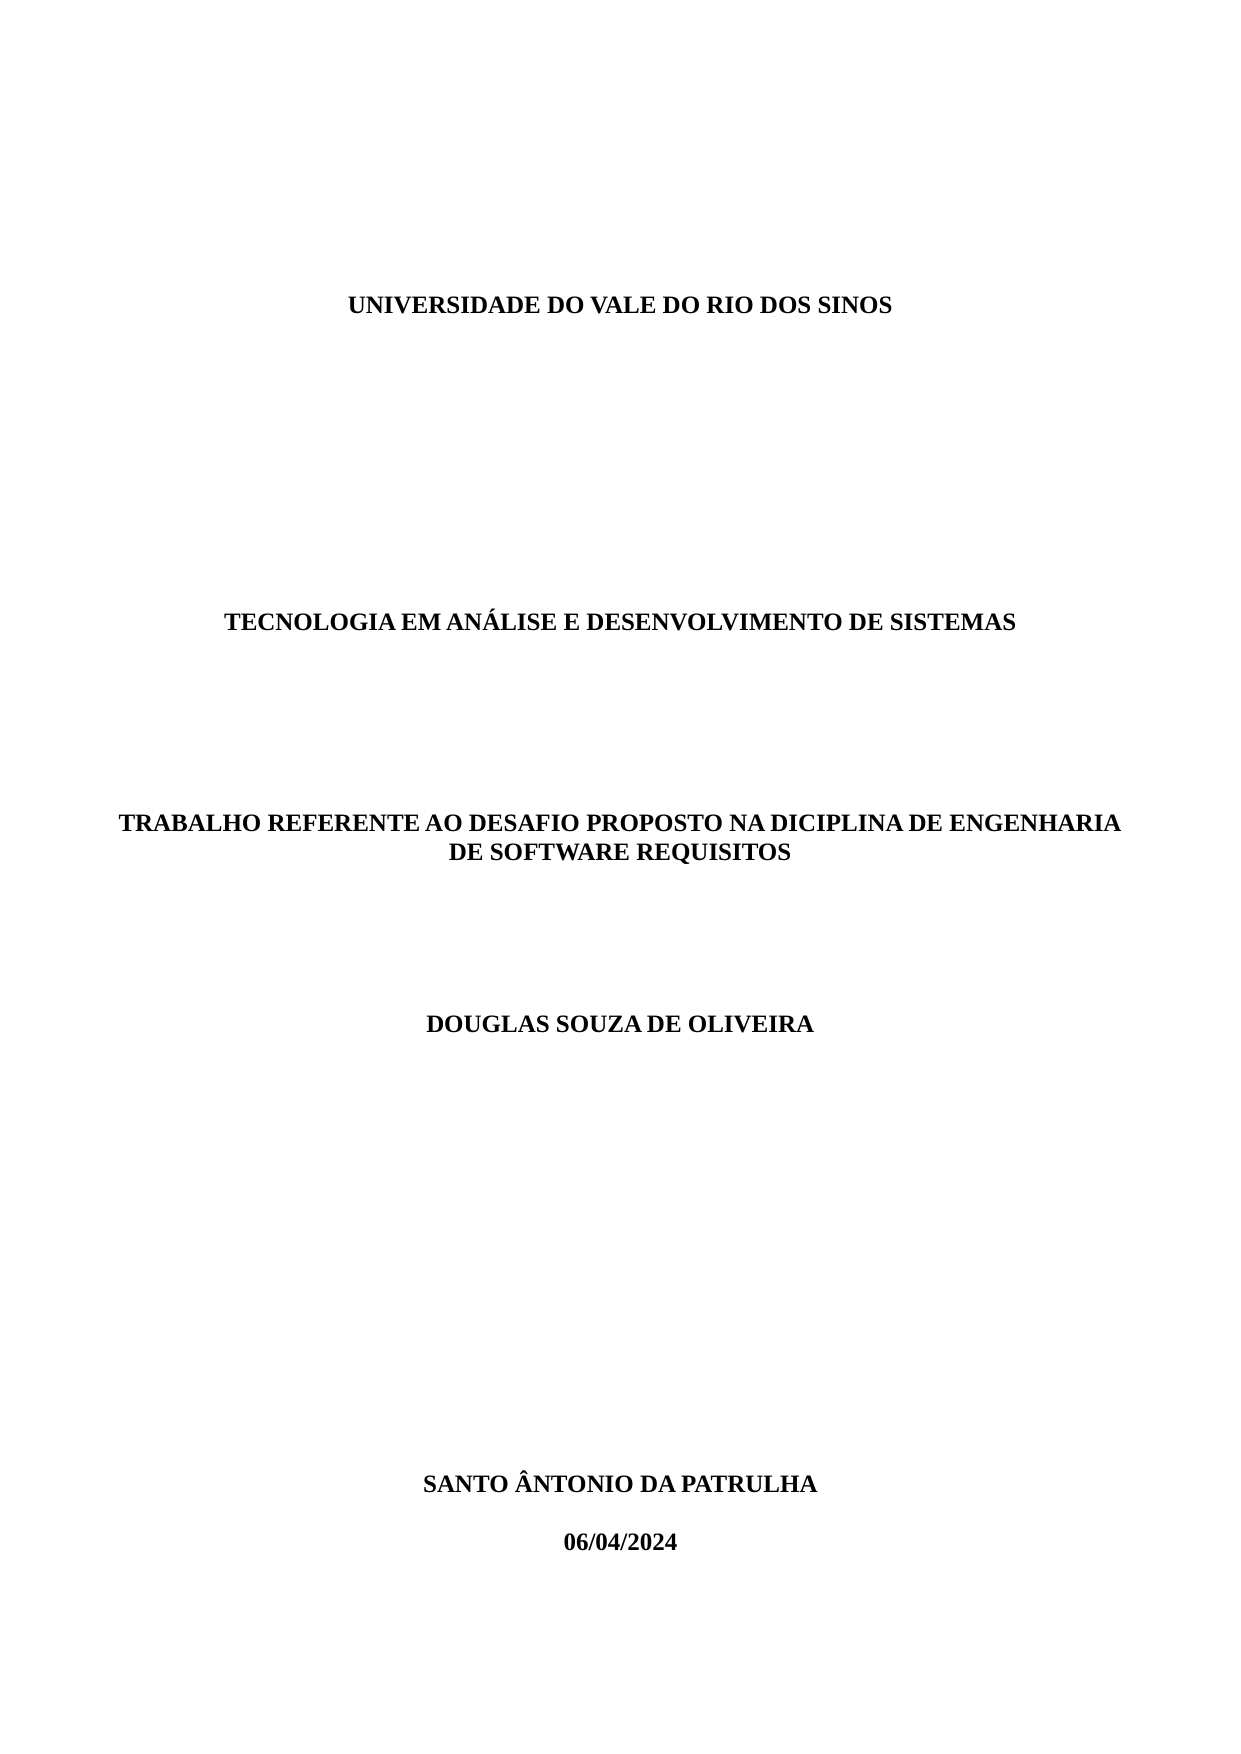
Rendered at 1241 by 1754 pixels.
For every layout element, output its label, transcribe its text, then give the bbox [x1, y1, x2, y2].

text 06/04/2024 [118, 1527, 1122, 1556]
text SANTO ÂNTONIO DA PATRULHA [118, 1469, 1122, 1498]
text DOUGLAS SOUZA DE OLIVEIRA [118, 1009, 1122, 1038]
text TRABALHO REFERENTE AO DESAFIO PROPOSTO NA DICIPLINA DE ENGENHARIA DE SOFTWARE REQUISITOS [118, 808, 1122, 866]
text TECNOLOGIA EM ANÁLISE E DESENVOLVIMENTO DE SISTEMAS [118, 607, 1122, 636]
text UNIVERSIDADE DO VALE DO RIO DOS SINOS [118, 291, 1122, 319]
